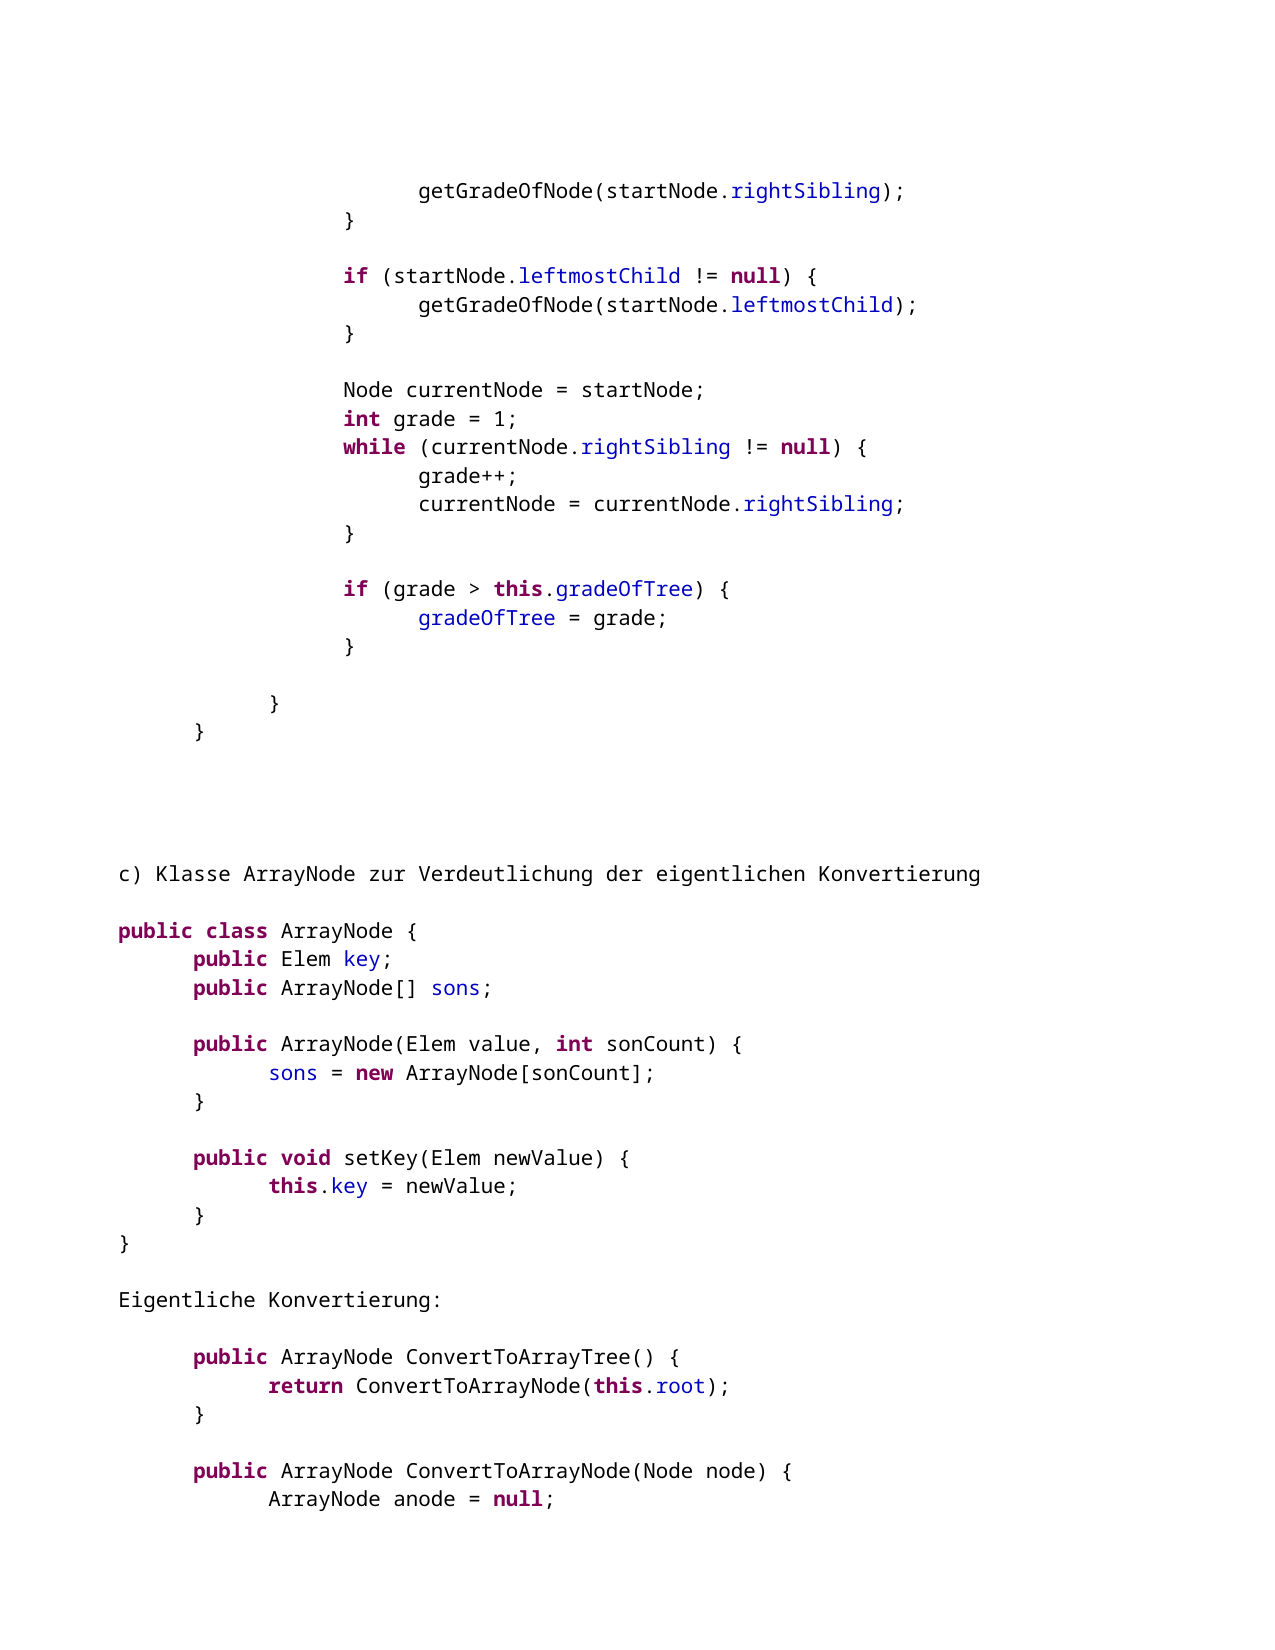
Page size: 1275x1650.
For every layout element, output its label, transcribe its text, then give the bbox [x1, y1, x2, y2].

text } [118, 1399, 1157, 1428]
text } [118, 1200, 1157, 1228]
text } [118, 205, 1157, 233]
text public ArrayNode(Elem value, int sonCount) { [118, 1029, 1157, 1058]
text Eigentliche Konvertierung: [118, 1285, 1157, 1314]
text grade++; [118, 461, 1157, 489]
text return ConvertToArrayNode(this.root); [118, 1371, 1157, 1399]
text } [118, 717, 1157, 745]
text } [118, 1086, 1157, 1115]
text currentNode = currentNode.rightSibling; [118, 489, 1157, 518]
text } [118, 518, 1157, 546]
text sons = new ArrayNode[sonCount]; [118, 1058, 1157, 1086]
text getGradeOfNode(startNode.rightSibling); [118, 176, 1157, 205]
text } [118, 1228, 1157, 1257]
text } [118, 631, 1157, 660]
text if (grade > this.gradeOfTree) { [118, 574, 1157, 603]
text getGradeOfNode(startNode.leftmostChild); [118, 290, 1157, 318]
text public ArrayNode ConvertToArrayTree() { [118, 1342, 1157, 1371]
text if (startNode.leftmostChild != null) { [118, 262, 1157, 290]
text int grade = 1; [118, 404, 1157, 432]
text } [118, 688, 1157, 717]
text } [118, 318, 1157, 347]
text public void setKey(Elem newValue) { [118, 1143, 1157, 1172]
text this.key = newValue; [118, 1172, 1157, 1200]
text public ArrayNode[] sons; [118, 973, 1157, 1001]
text ArrayNode anode = null; [118, 1484, 1157, 1513]
text public Elem key; [118, 944, 1157, 973]
text gradeOfTree = grade; [118, 603, 1157, 631]
text public class ArrayNode { [118, 916, 1157, 944]
text while (currentNode.rightSibling != null) { [118, 432, 1157, 461]
text Node currentNode = startNode; [118, 375, 1157, 404]
text c) Klasse ArrayNode zur Verdeutlichung der eigentlichen Konvertierung [118, 859, 1157, 887]
text public ArrayNode ConvertToArrayNode(Node node) { [118, 1456, 1157, 1484]
